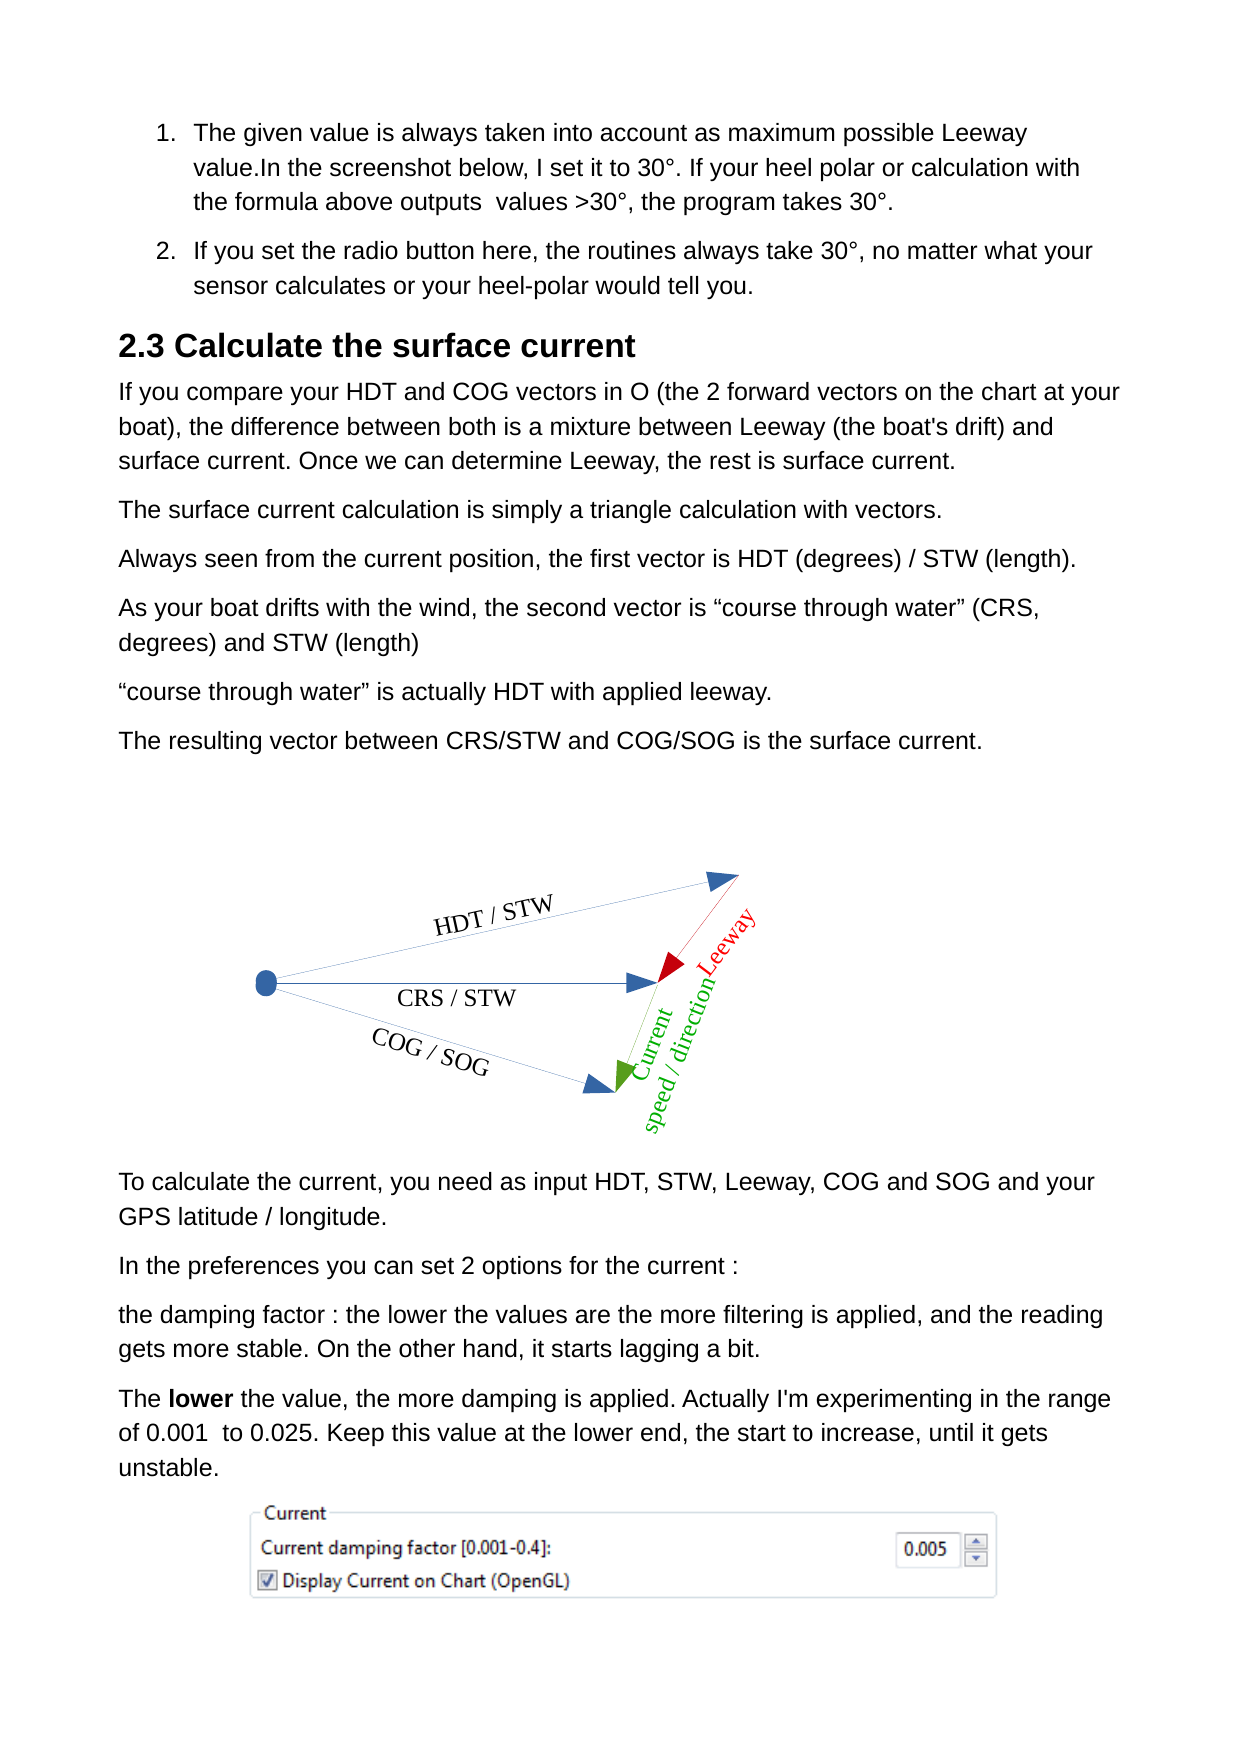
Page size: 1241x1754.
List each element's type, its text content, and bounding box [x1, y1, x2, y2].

text To calculate the current, you need as input HDT, STW, Leeway, COG and SOG and your GPS latitude / longitude. [118, 1167, 1122, 1231]
text The resulting vector between CRS/STW and COG/SOG is the surface current. [118, 726, 1122, 754]
text the damping factor : the lower the values are the more filtering is applied, and the reading gets more stable. On the other hand, it starts lagging a bit. [118, 1300, 1122, 1363]
list If you set the radio button here, the routines always take 30°, no matter what your sensor calculates or your heel-polar would tell you. [156, 236, 1122, 299]
text The lower the value, the more damping is applied. Actually I'm experimenting in the range of 0.001 to 0.025. Keep this value at the lower end, the start to increase, until it gets unstable. [118, 1383, 1122, 1481]
text The surface current calculation is simply a triangle calculation with vectors. [118, 495, 1122, 524]
picture [242, 1501, 999, 1608]
text Always seen from the current position, the first vector is HDT (degrees) / STW (length). [118, 544, 1122, 573]
text In the preferences you can set 2 options for the current : [118, 1251, 1122, 1280]
text As your boat drifts with the wind, the second vector is “course through water” (CRS, degrees) and STW (length) [118, 593, 1122, 656]
list The given value is always taken into account as maximum possible Leeway value.In the screenshot below, I set it to 30°. If your heel polar or calculation with the formula above outputs values >30°, the program takes 30°. [156, 118, 1122, 216]
text “course through water” is actually HDT with applied leeway. [118, 677, 1122, 706]
subtitle 2.3 Calculate the surface current [118, 326, 1122, 364]
text If you compare your HDT and COG vectors in O (the 2 forward vectors on the chart at your boat), the difference between both is a mixture between Leeway (the boat's drift) and surface current. Once we can determine Leeway, the rest is surface current. [118, 377, 1122, 475]
